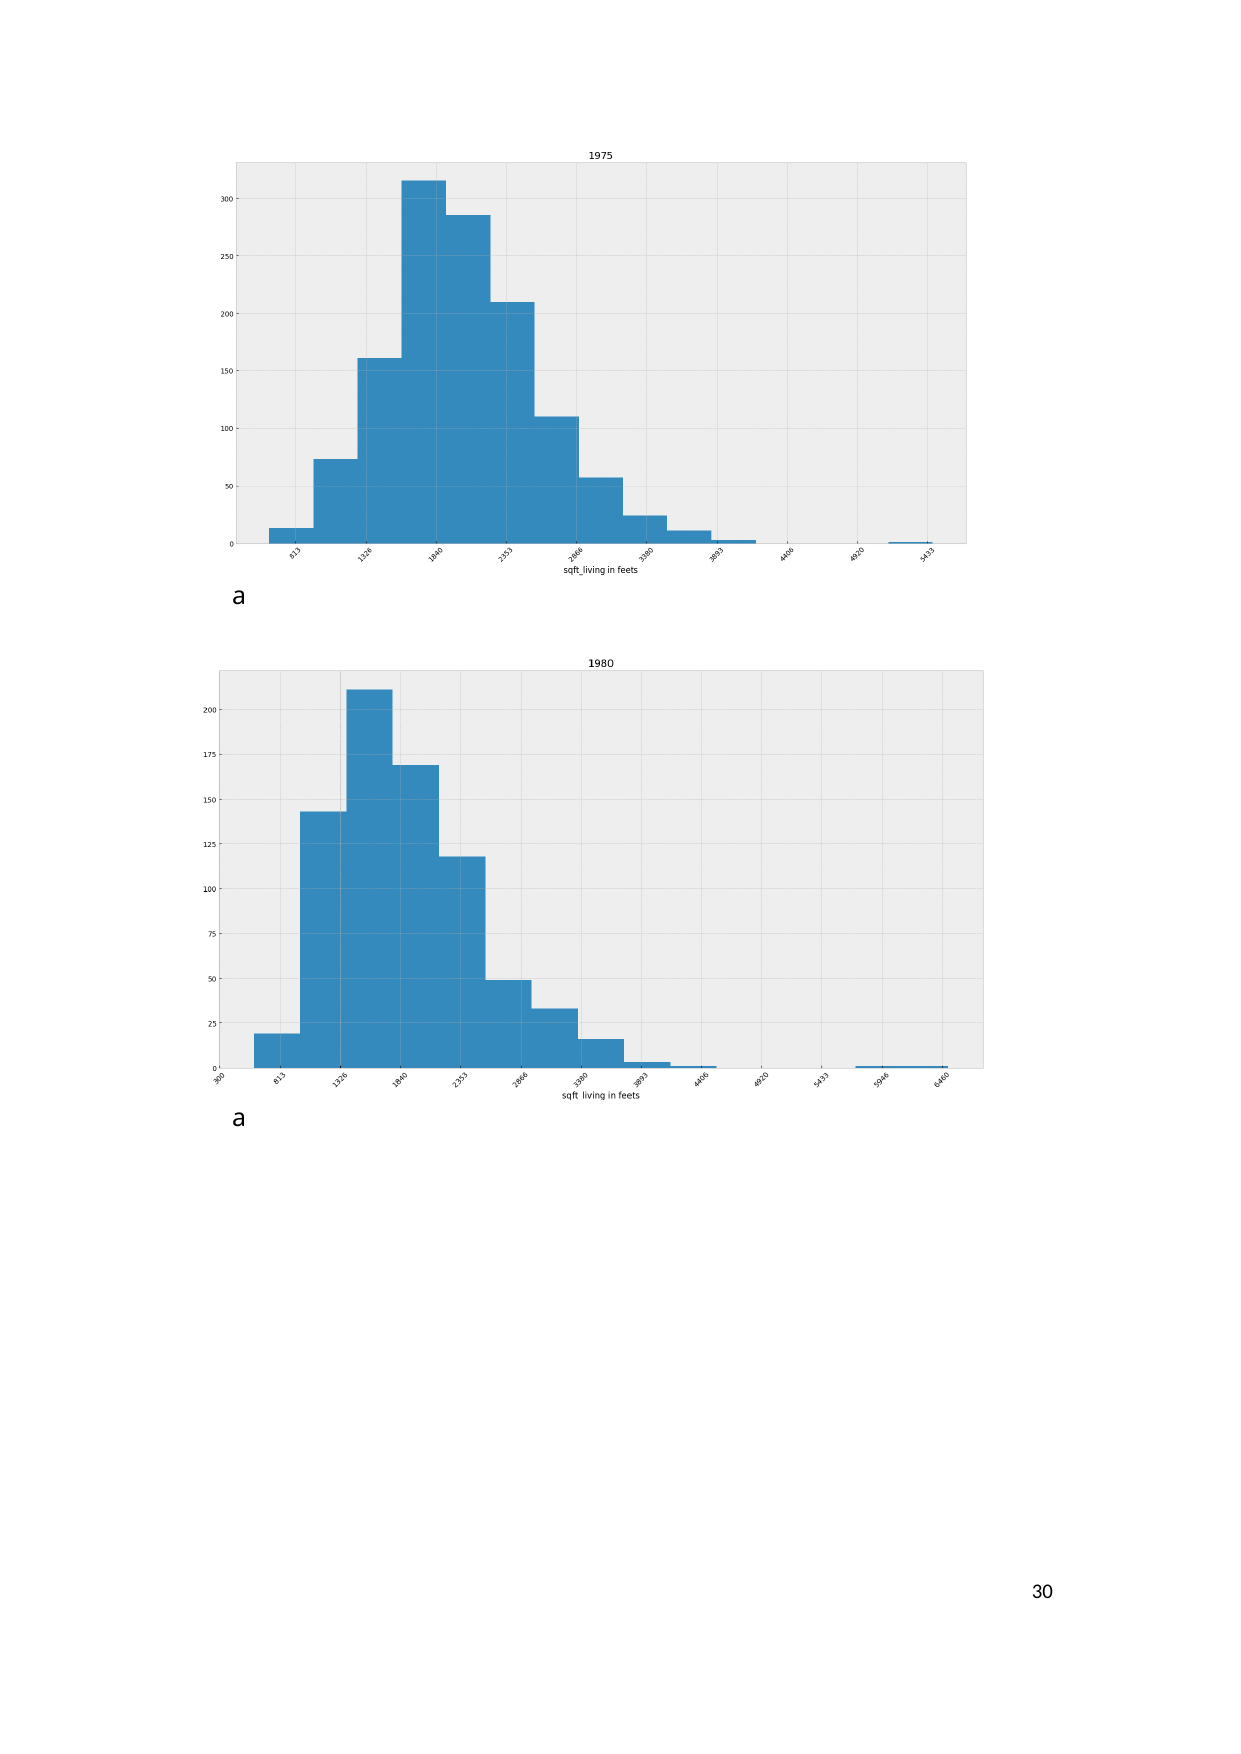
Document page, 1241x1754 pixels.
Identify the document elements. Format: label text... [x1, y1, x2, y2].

text a [187, 1100, 1053, 1134]
picture [187, 150, 1053, 578]
picture [187, 645, 1053, 1100]
text a [187, 578, 1053, 611]
